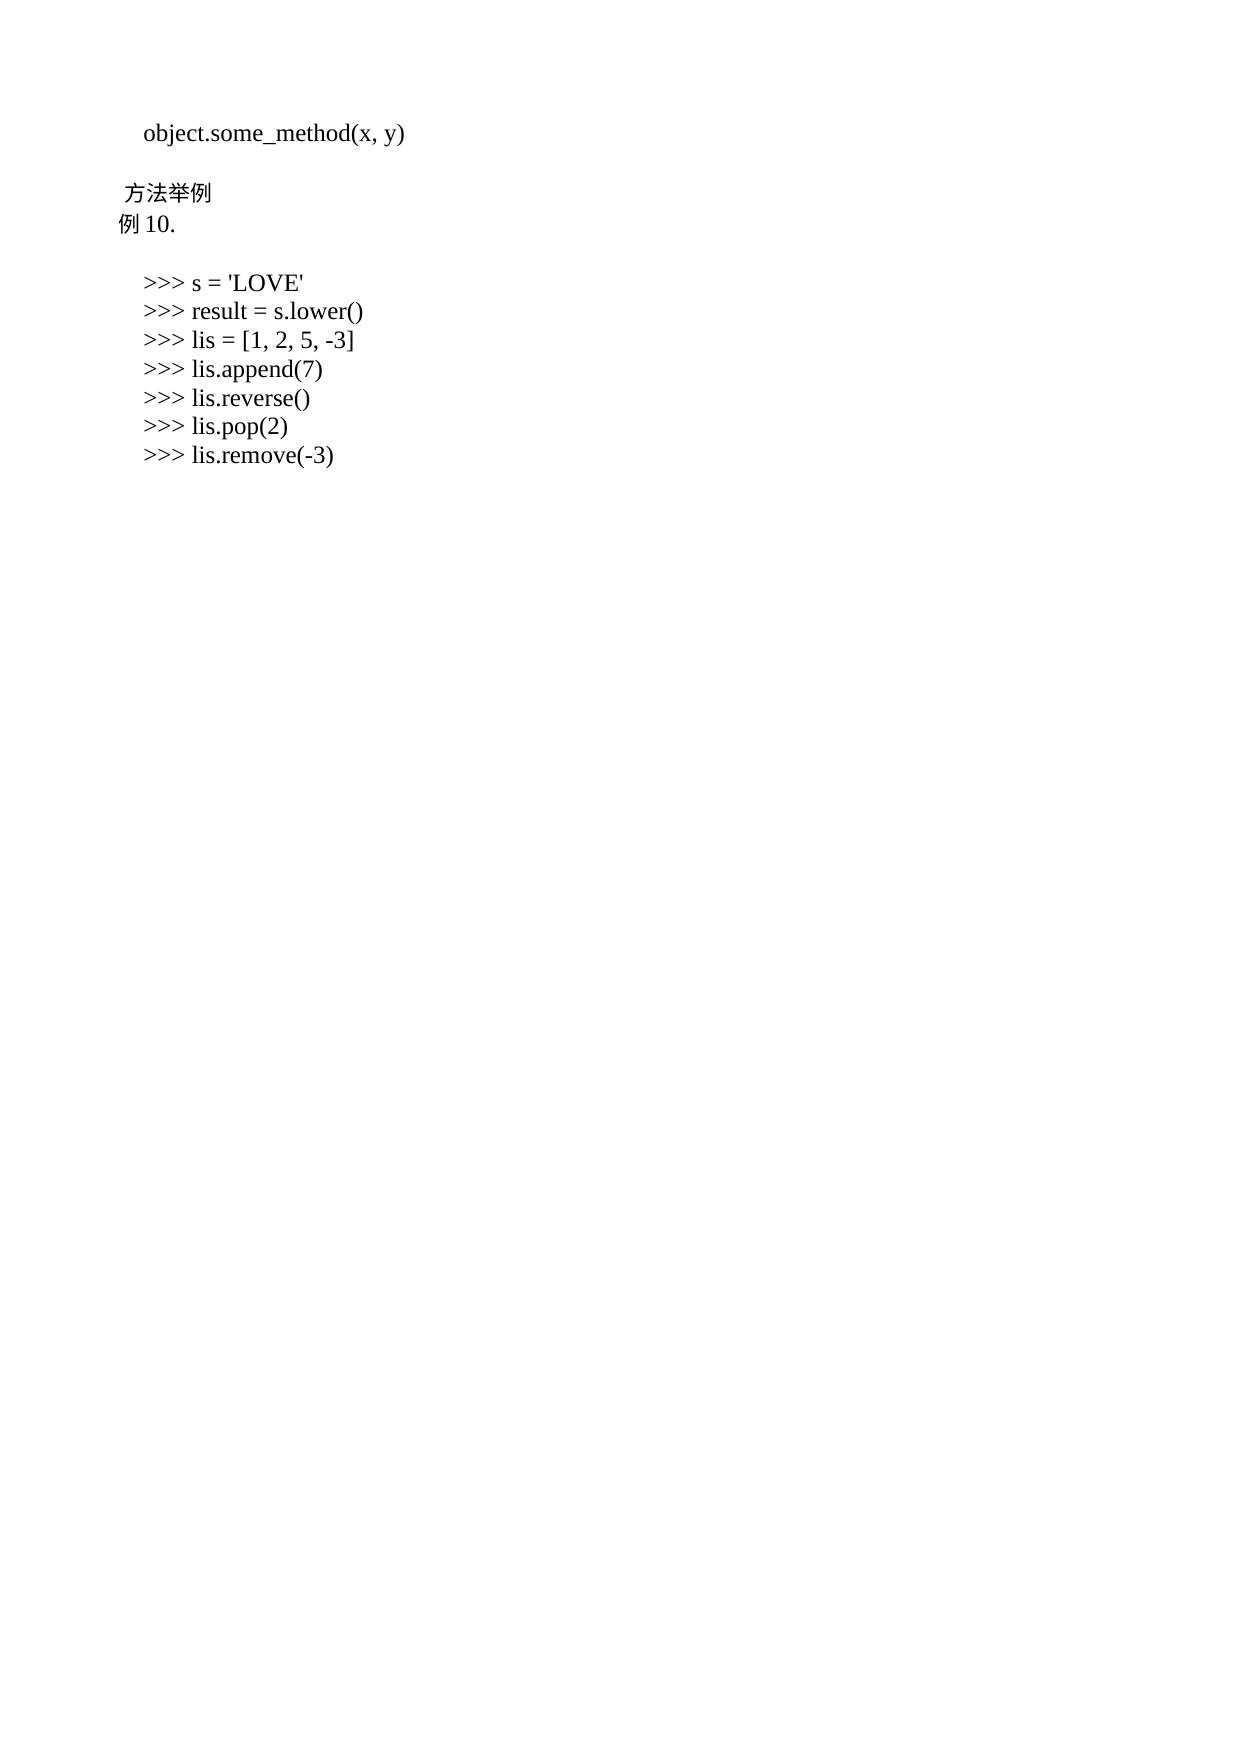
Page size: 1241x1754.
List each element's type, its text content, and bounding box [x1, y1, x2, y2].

text >>> lis = [1, 2, 5, -3] [118, 325, 1122, 354]
text >>> lis.pop(2) [118, 411, 1122, 440]
text >>> lis.reverse() [118, 383, 1122, 411]
text 例10. [118, 207, 1122, 239]
text >>> result = s.lower() [118, 296, 1122, 325]
text >>> s = 'LOVE' [118, 268, 1122, 296]
text 方法举例 [118, 176, 1122, 207]
text object.some_method(x, y) [118, 118, 1122, 147]
text >>> lis.remove(-3) [118, 440, 1122, 469]
text >>> lis.append(7) [118, 354, 1122, 383]
